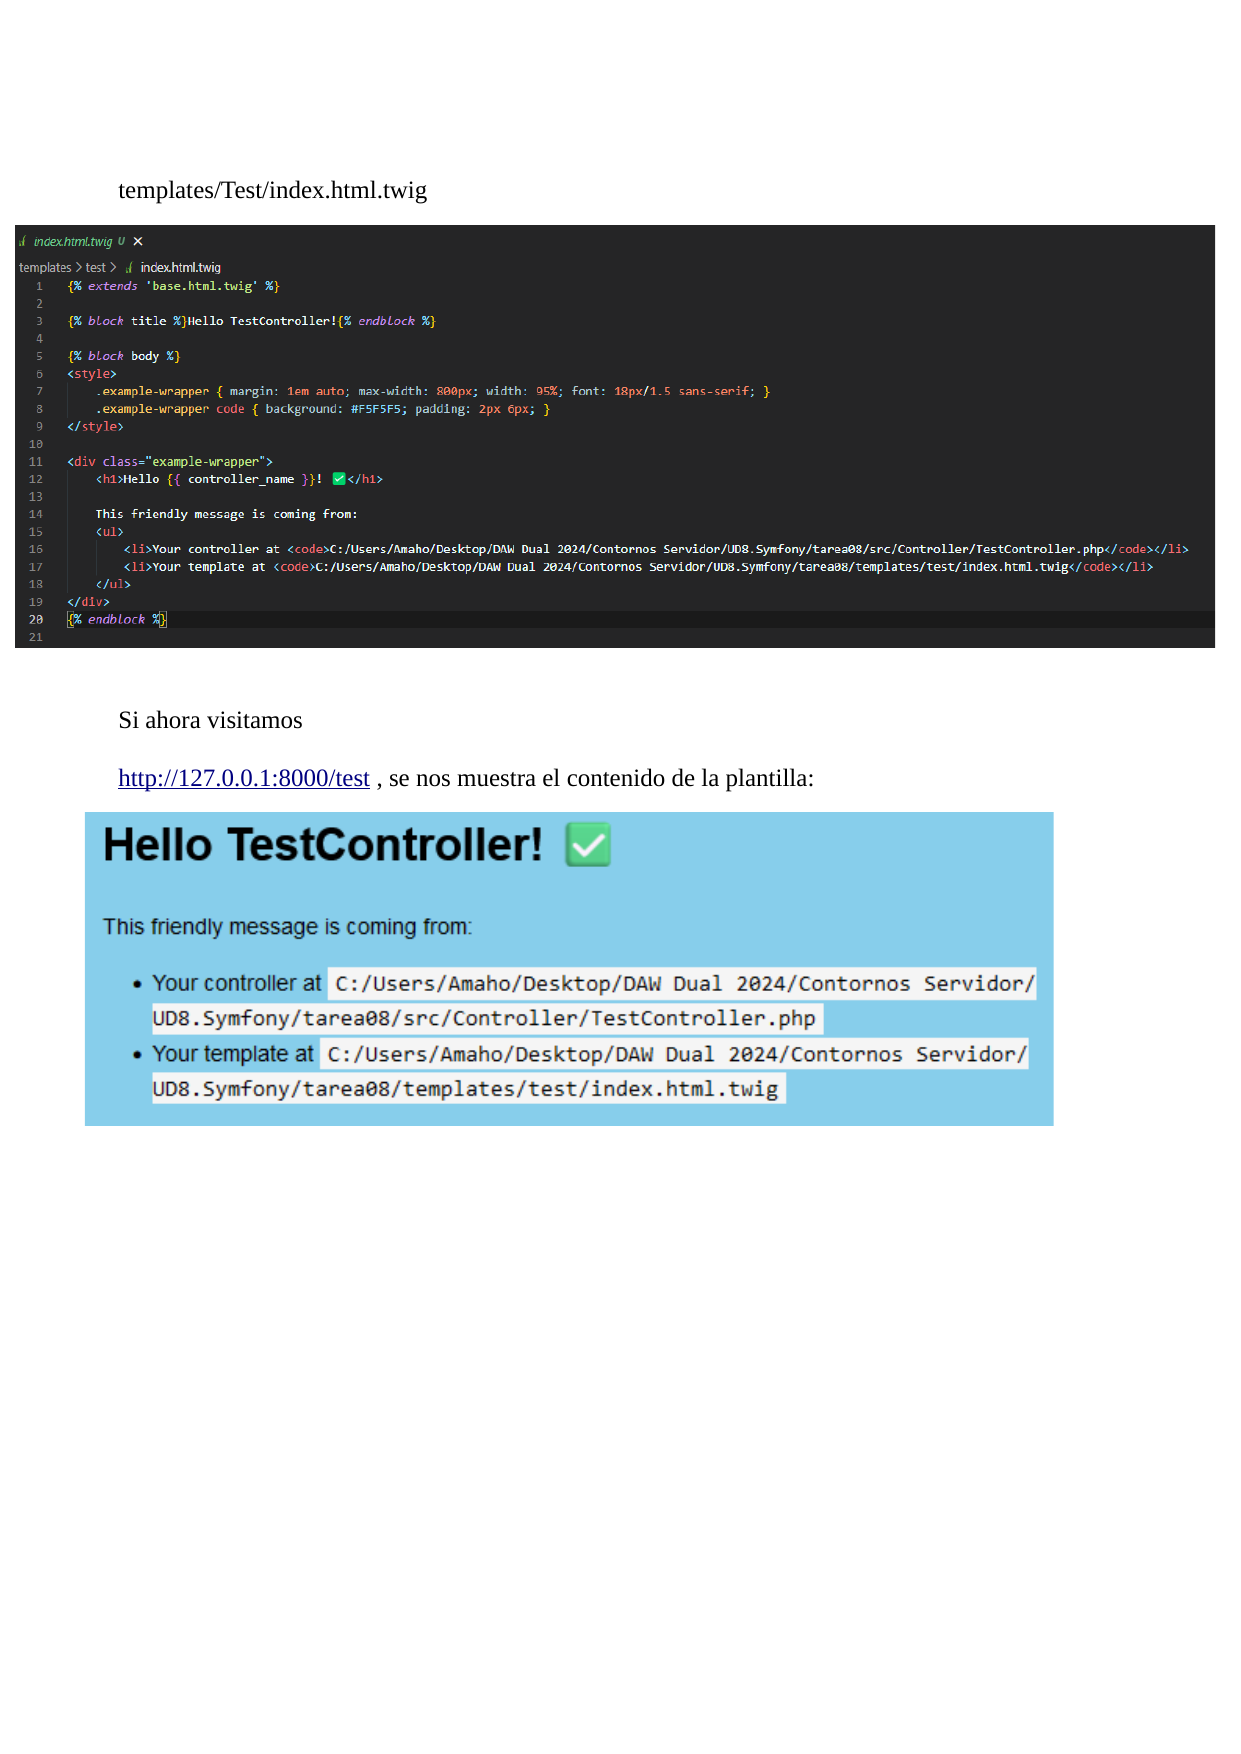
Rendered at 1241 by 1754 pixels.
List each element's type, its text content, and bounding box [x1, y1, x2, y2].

picture [84, 812, 1054, 1126]
text Si ahora visitamos [118, 705, 1122, 734]
text templates/Test/index.html.twig [118, 176, 1122, 204]
picture [15, 225, 1216, 648]
text http://127.0.0.1:8000/test , se nos muestra el contenido de la plantilla: [118, 763, 1122, 791]
